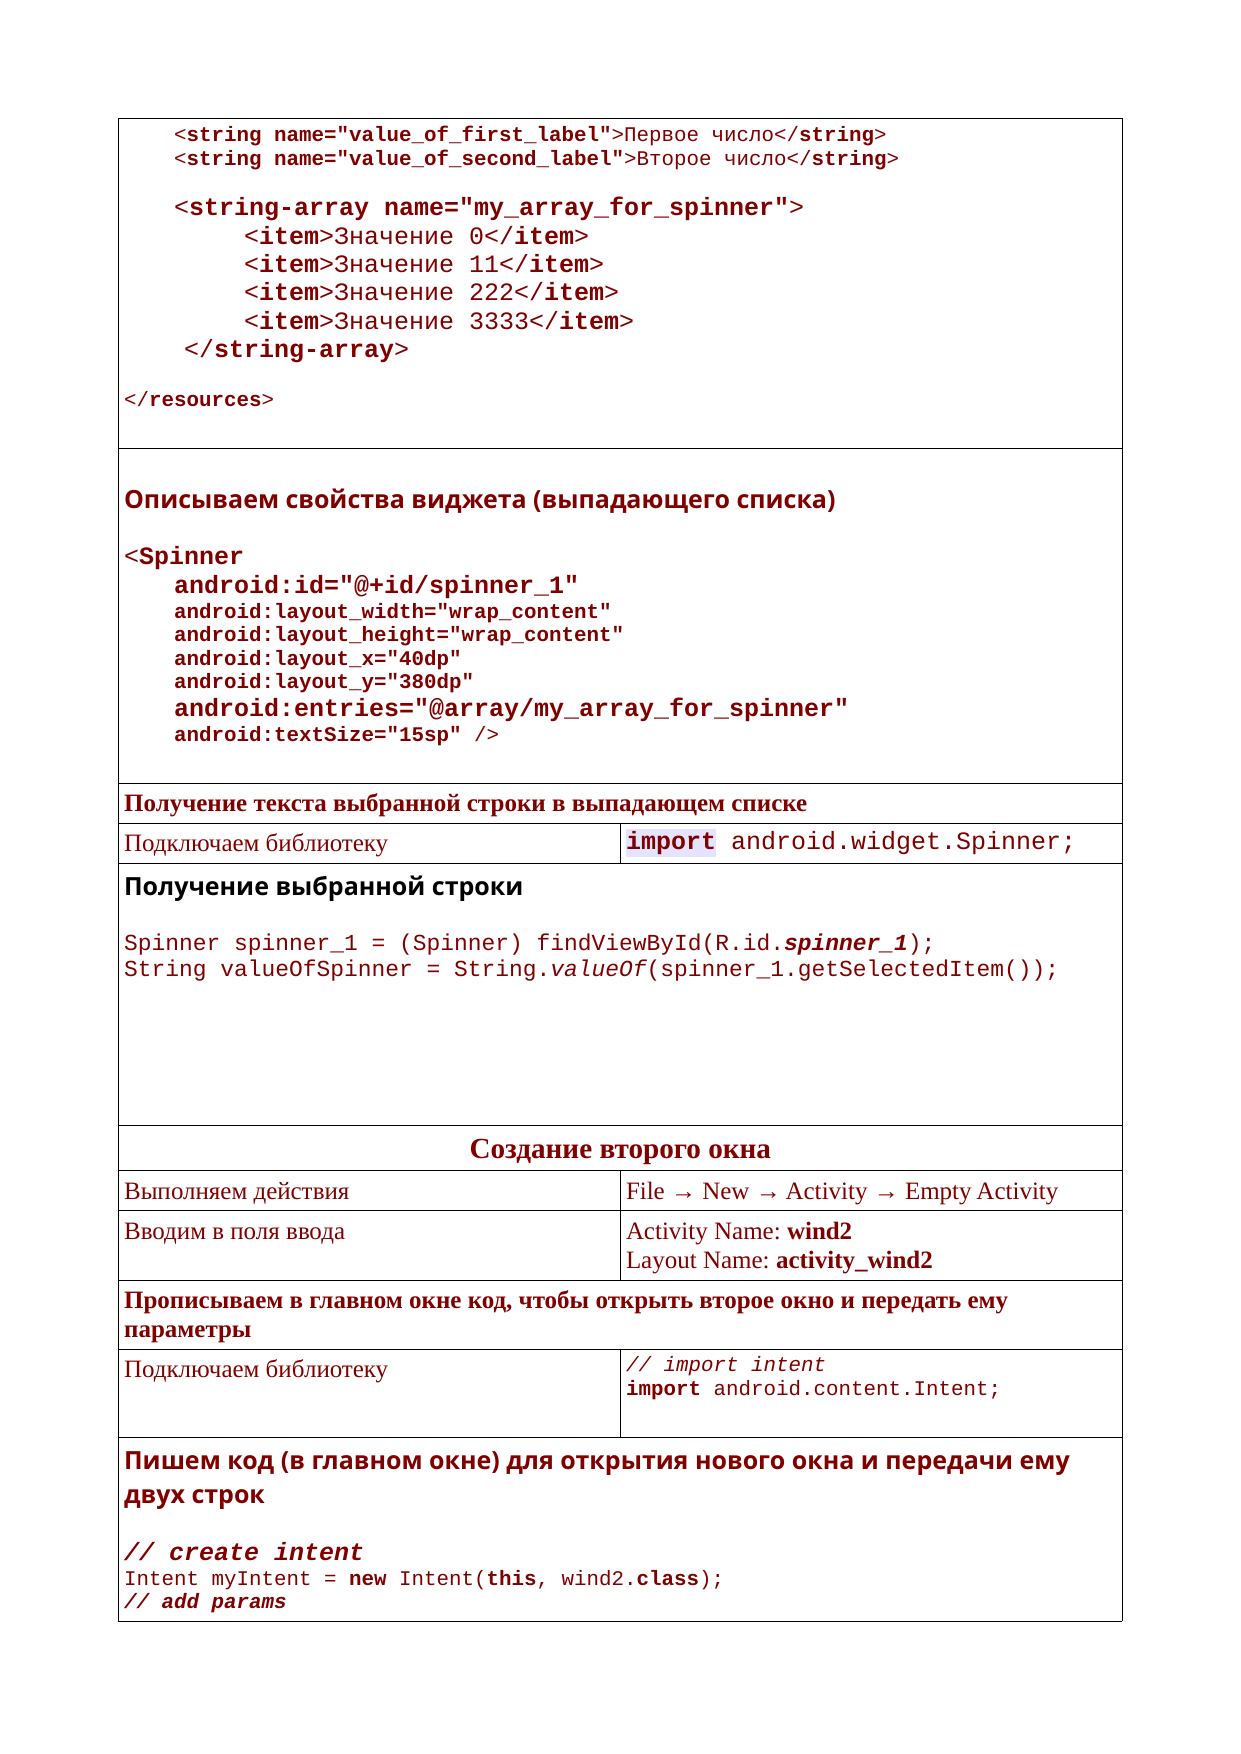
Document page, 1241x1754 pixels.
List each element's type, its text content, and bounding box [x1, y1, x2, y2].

table_cell Подключаем библиотеку [119, 824, 620, 863]
table_cell Создание второго окна [119, 1126, 1122, 1170]
table_cell // import intent import android.content.Intent; [621, 1350, 1122, 1437]
table_cell Пишем код (в главном окне) для открытия нового окна и передачи ему двух строк // create intent Intent myIntent = new Intent(this, wind2.class); // add params [119, 1438, 1122, 1621]
table_cell Activity Name: wind2 Layout Name: activity_wind2 [621, 1211, 1122, 1279]
table_cell Вводим в поля ввода [119, 1211, 620, 1279]
table_cell Прописываем в главном окне код, чтобы открыть второе окно и передать ему параметры [119, 1281, 1122, 1348]
table_cell import android.widget.Spinner; [621, 824, 1122, 863]
table_cell Получение текста выбранной строки в выпадающем списке [119, 784, 1122, 823]
table_cell <string name="value_of_first_label">Первое число</string> <string name="value_of_second_label">Второе число</string> <string-array name="my_array_for_spinner"> <item>Значение 0</item> <item>Значение 11</item> <item>Значение 222</item> <item>Значение 3333</item> </string-array> </resources> [119, 119, 1122, 447]
table_cell File → New → Activity → Empty Activity [621, 1171, 1122, 1210]
table_cell Описываем свойства виджета (выпадающего списка) <Spinner android:id="@+id/spinner_1" android:layout_width="wrap_content" android:layout_height="wrap_content" android:layout_x="40dp" android:layout_y="380dp" android:entries="@array/my_array_for_spinner" android:textSize="15sp" /> [119, 449, 1122, 782]
table_cell Выполняем действия [119, 1171, 620, 1210]
table_cell Получение выбранной строки Spinner spinner_1 = (Spinner) findViewById(R.id.spinner_1); String valueOfSpinner = String.valueOf(spinner_1.getSelectedItem()); [119, 864, 1122, 1125]
table_cell Подключаем библиотеку [119, 1350, 620, 1437]
